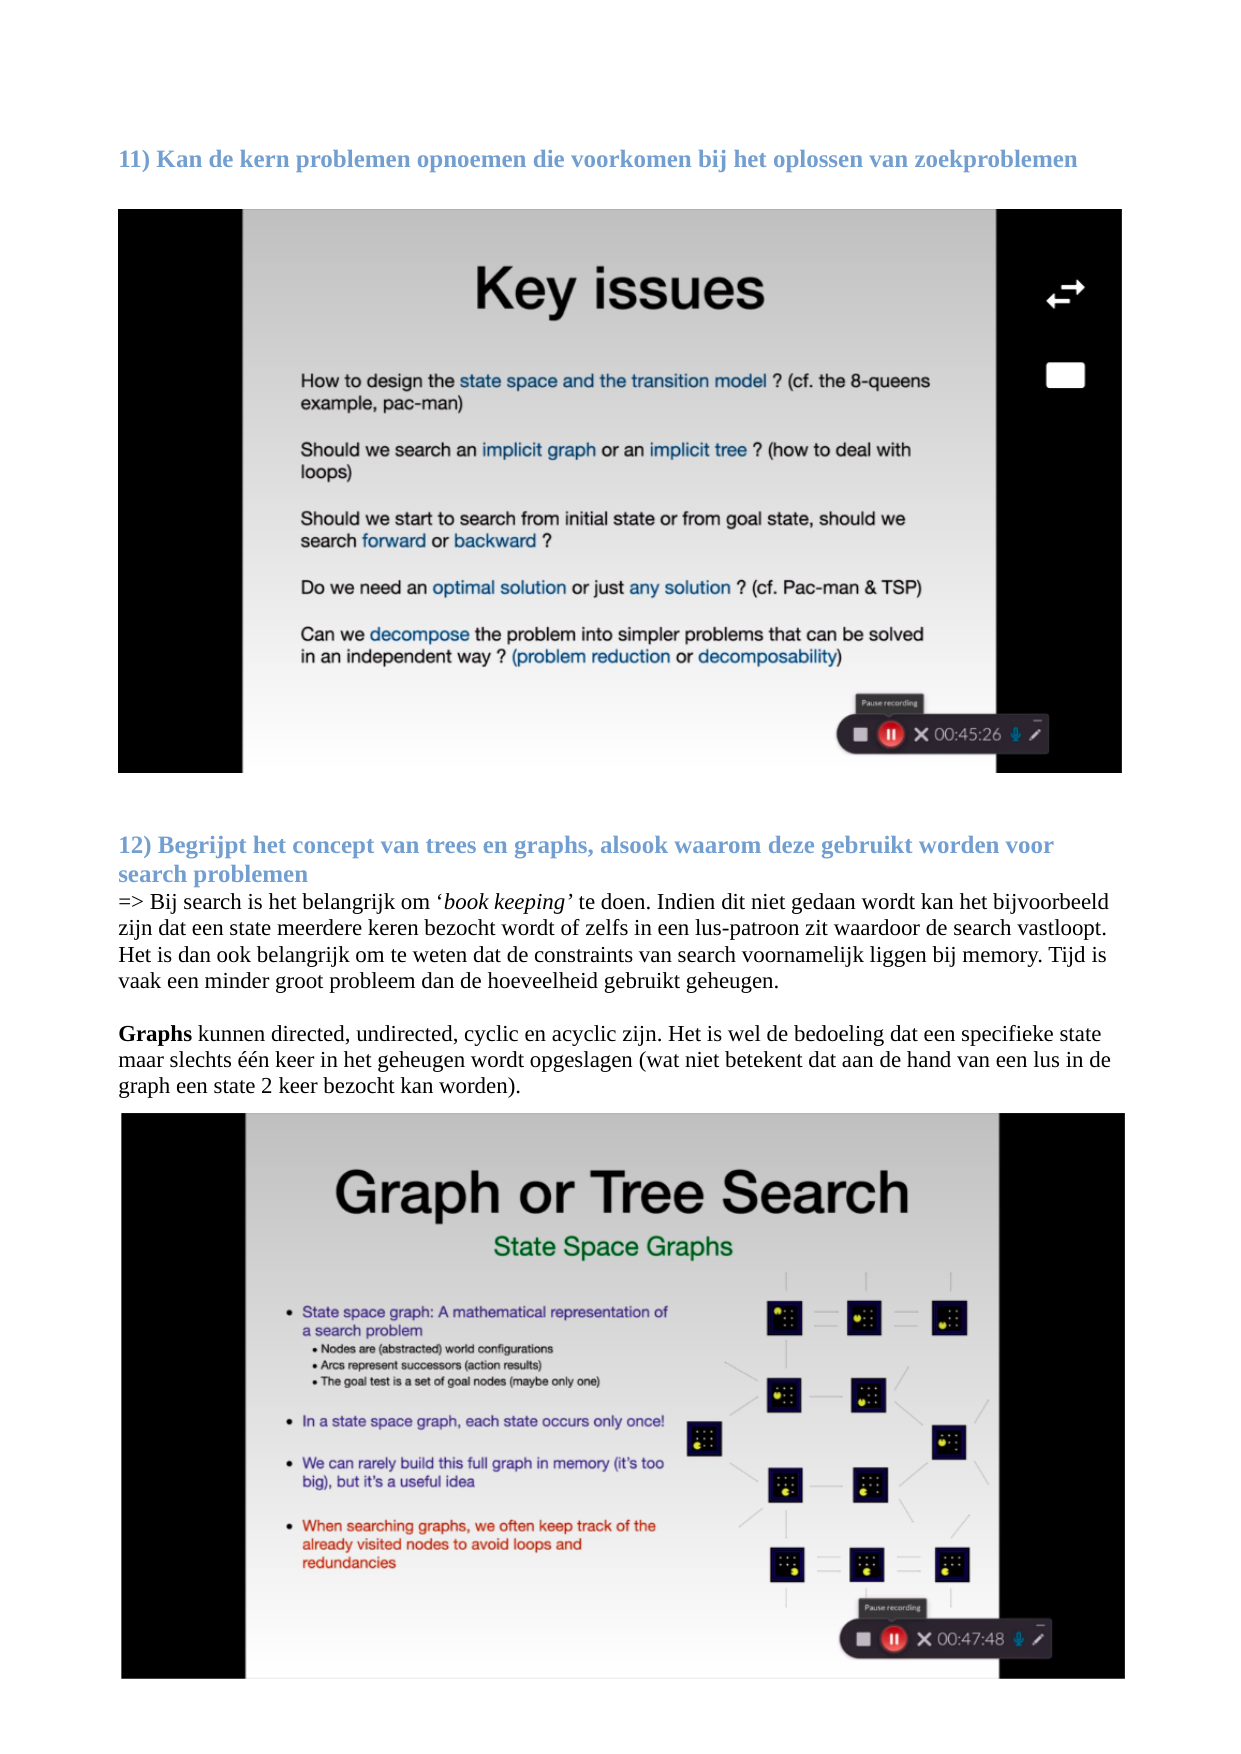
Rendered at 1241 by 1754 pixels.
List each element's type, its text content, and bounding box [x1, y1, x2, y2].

text Graphs kunnen directed, undirected, cyclic en acyclic zijn. Het is wel de bedoeling dat een specifieke state maar slechts één keer in het geheugen wordt opgeslagen (wat niet betekent dat aan de hand van een lus in de graph een state 2 keer bezocht kan worden). [118, 1020, 1122, 1099]
picture [118, 209, 1123, 773]
text 11) Kan de kern problemen opnoemen die voorkomen bij het oplossen van zoekproblemen [118, 144, 1122, 173]
text => Bij search is het belangrijk om ‘book keeping’ te doen. Indien dit niet gedaan wordt kan het bijvoorbeeld zijn dat een state meerdere keren bezocht wordt of zelfs in een lus-patroon zit waardoor de search vastloopt. Het is dan ook belangrijk om te weten dat de constraints van search voornamelijk liggen bij memory. Tijd is vaak een minder groot probleem dan de hoeveelheid gebruikt geheugen. [118, 888, 1122, 993]
text 12) Begrijpt het concept van trees en graphs, alsook waarom deze gebruikt worden voor search problemen [118, 831, 1122, 888]
picture [121, 1112, 1126, 1682]
